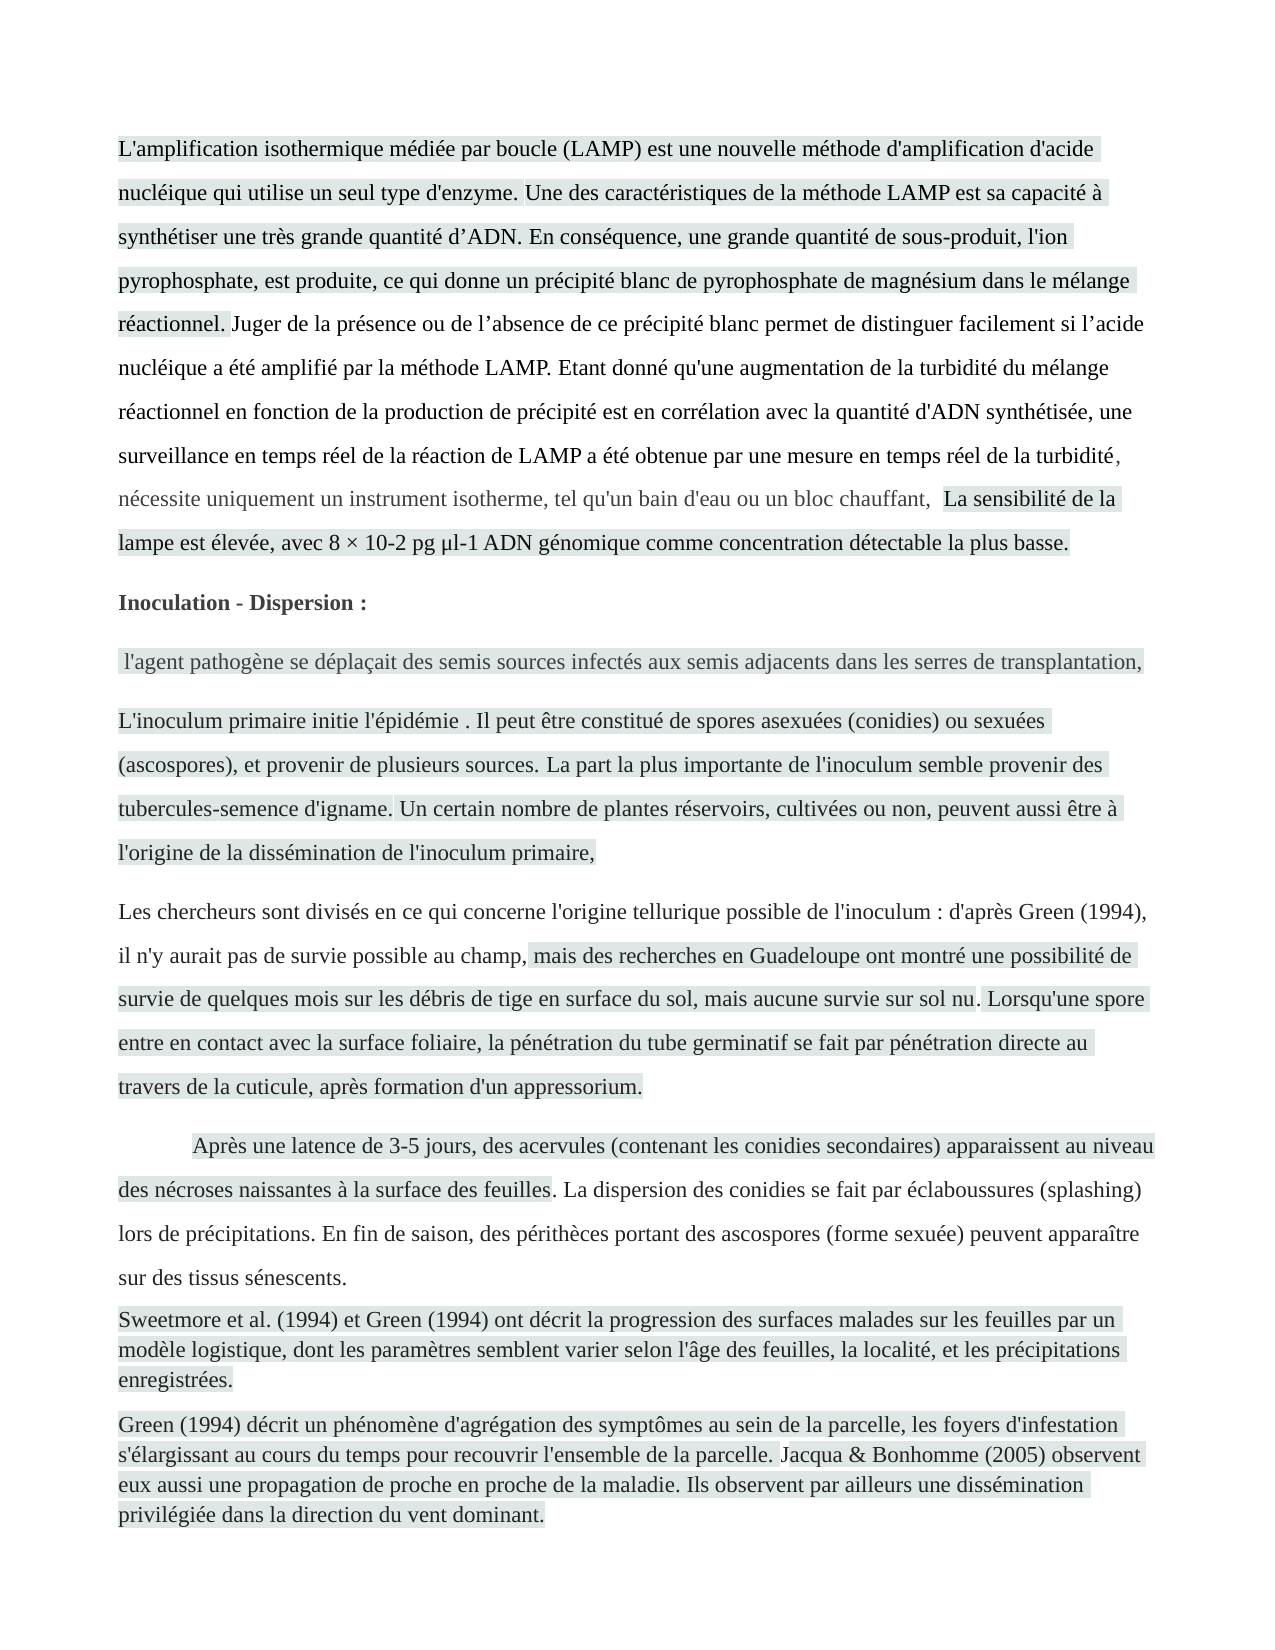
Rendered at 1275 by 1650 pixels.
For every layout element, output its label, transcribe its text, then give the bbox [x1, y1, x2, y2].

text Après une latence de 3-5 jours, des acervules (contenant les conidies secondaires) apparaissent au niveau des nécroses naissantes à la surface des feuilles. La dispersion des conidies se fait par éclaboussures (splashing) lors de précipitations. En fin de saison, des périthèces portant des ascospores (forme sexuée) peuvent apparaître sur des tissus sénescents. [118, 1115, 1157, 1290]
text l'agent pathogène se déplaçait des semis sources infectés aux semis adjacents dans les serres de transplantation, [118, 631, 1157, 674]
text Green (1994) décrit un phénomène d'agrégation des symptômes au sein de la parcelle, les foyers d'infestation s'élargissant au cours du temps pour recouvrir l'ensemble de la parcelle. Jacqua & Bonhomme (2005) observent eux aussi une propagation de proche en proche de la maladie. Ils observent par ailleurs une dissémination privilégiée dans la direction du vent dominant. [118, 1411, 1157, 1528]
text L'amplification isothermique médiée par boucle (LAMP) est une nouvelle méthode d'amplification d'acide nucléique qui utilise un seul type d'enzyme. Une des caractéristiques de la méthode LAMP est sa capacité à synthétiser une très grande quantité d’ADN. En conséquence, une grande quantité de sous-produit, l'ion pyrophosphate, est produite, ce qui donne un précipité blanc de pyrophosphate de magnésium dans le mélange réactionnel. Juger de la présence ou de l’absence de ce précipité blanc permet de distinguer facilement si l’acide nucléique a été amplifié par la méthode LAMP. Etant donné qu'une augmentation de la turbidité du mélange réactionnel en fonction de la production de précipité est en corrélation avec la quantité d'ADN synthétisée, une surveillance en temps réel de la réaction de LAMP a été obtenue par une mesure en temps réel de la turbidité, nécessite uniquement un instrument isotherme, tel qu'un bain d'eau ou un bloc chauffant, La sensibilité de la lampe est élevée, avec 8 × 10-2 pg μl-1 ADN génomique comme concentration détectable la plus basse. [118, 118, 1157, 556]
text Inoculation - Dispersion : [118, 571, 1157, 615]
text Sweetmore et al. (1994) et Green (1994) ont décrit la progression des surfaces malades sur les feuilles par un modèle logistique, dont les paramètres semblent varier selon l'âge des feuilles, la localité, et les précipitations enregistrées. [118, 1306, 1157, 1392]
text L'inoculum primaire initie l'épidémie . Il peut être constitué de spores asexuées (conidies) ou sexuées (ascospores), et provenir de plusieurs sources. La part la plus importante de l'inoculum semble provenir des tubercules-semence d'igname. Un certain nombre de plantes réservoirs, cultivées ou non, peuvent aussi être à l'origine de la dissémination de l'inoculum primaire, [118, 690, 1157, 865]
text Les chercheurs sont divisés en ce qui concerne l'origine tellurique possible de l'inoculum : d'après Green (1994), il n'y aurait pas de survie possible au champ, mais des recherches en Guadeloupe ont montré une possibilité de survie de quelques mois sur les débris de tige en surface du sol, mais aucune survie sur sol nu. Lorsqu'une spore entre en contact avec la surface foliaire, la pénétration du tube germinatif se fait par pénétration directe au travers de la cuticule, après formation d'un appressorium. [118, 881, 1157, 1099]
